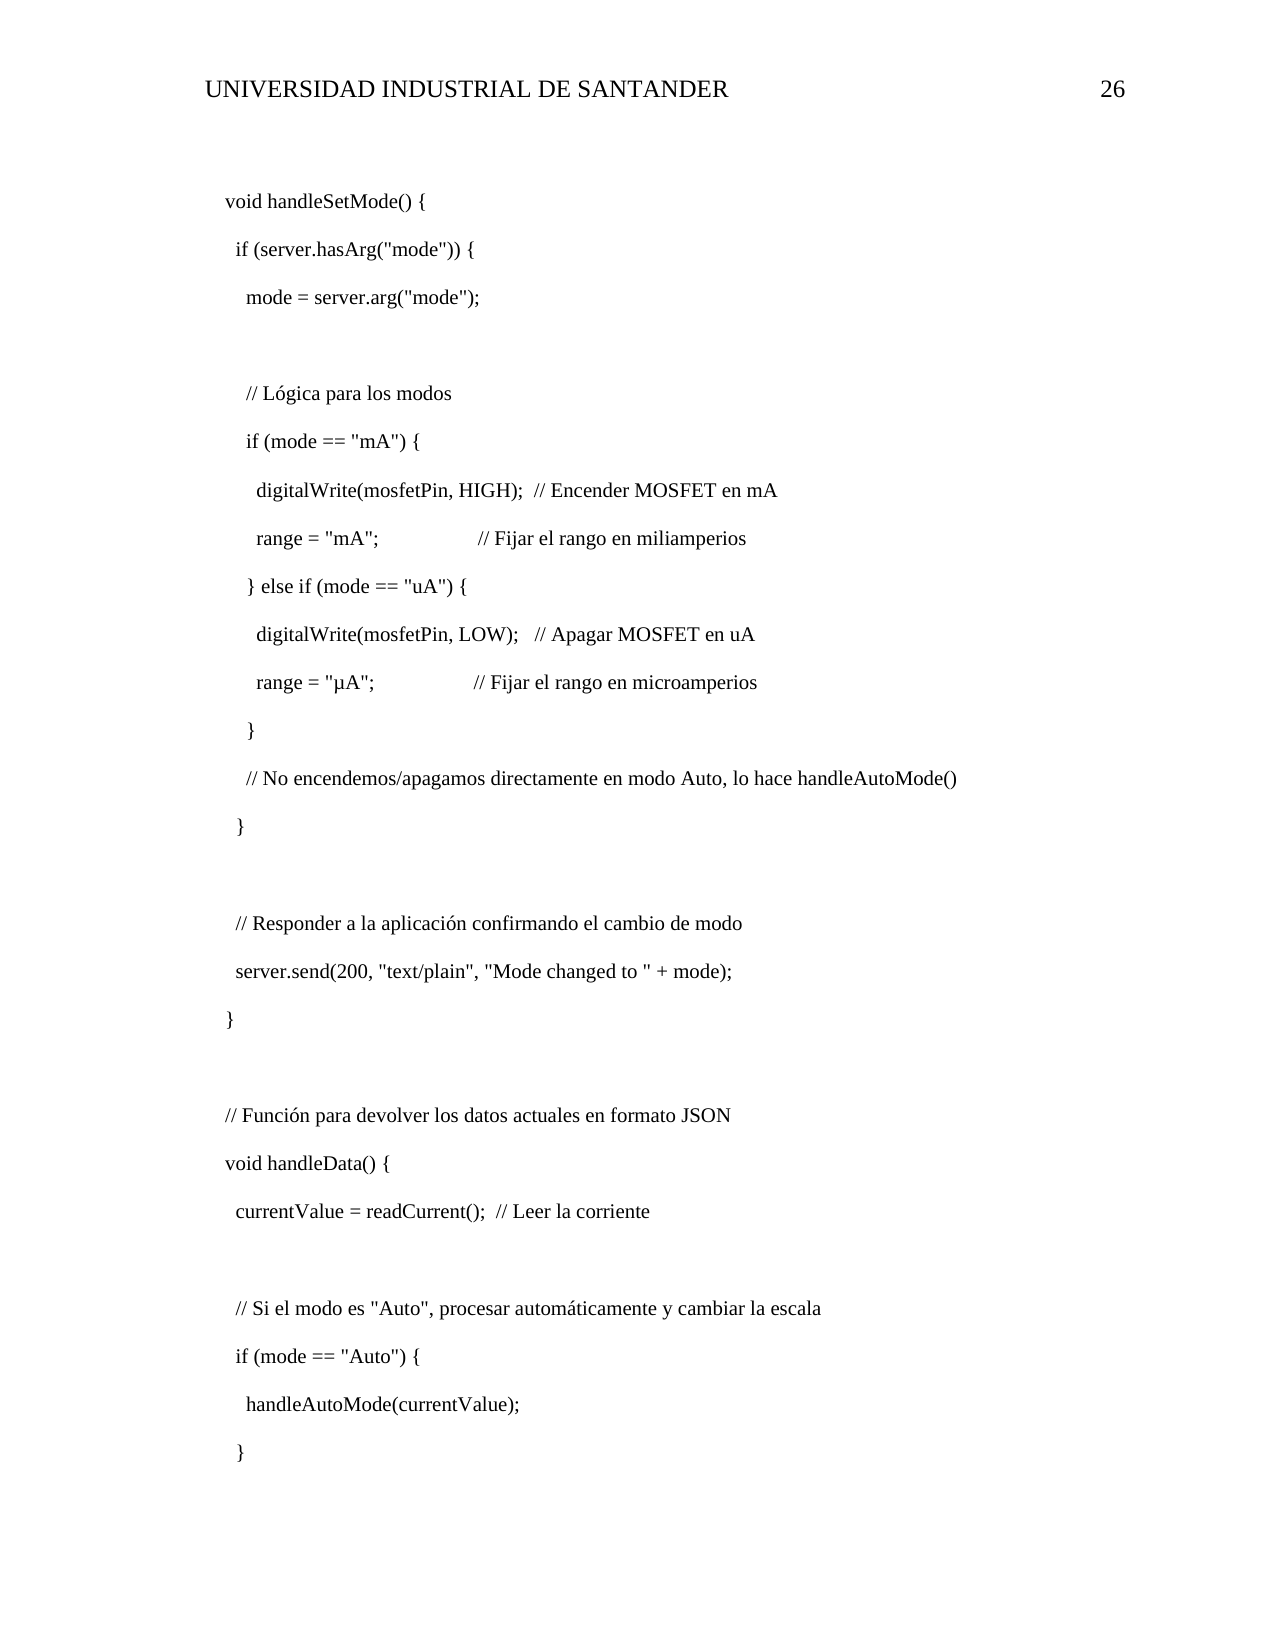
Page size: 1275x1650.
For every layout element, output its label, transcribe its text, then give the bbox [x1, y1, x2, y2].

text // Si el modo es "Auto", procesar automáticamente y cambiar la escala [150, 1296, 1125, 1320]
text currentValue = readCurrent(); // Leer la corriente [150, 1199, 1125, 1223]
text server.send(200, "text/plain", "Mode changed to " + mode); [150, 959, 1125, 983]
text range = "mA"; // Fijar el rango en miliamperios [150, 526, 1125, 550]
text digitalWrite(mosfetPin, HIGH); // Encender MOSFET en mA [150, 477, 1125, 502]
text // Lógica para los modos [150, 381, 1125, 405]
text } [150, 1007, 1125, 1031]
text if (mode == "Auto") { [150, 1344, 1125, 1368]
text range = "µA"; // Fijar el rango en microamperios [150, 670, 1125, 694]
text // Función para devolver los datos actuales en formato JSON [150, 1103, 1125, 1127]
text handleAutoMode(currentValue); [150, 1392, 1125, 1416]
text if (server.hasArg("mode")) { [150, 237, 1125, 261]
text } [150, 718, 1125, 742]
text mode = server.arg("mode"); [150, 285, 1125, 309]
text } else if (mode == "uA") { [150, 574, 1125, 598]
text } [150, 814, 1125, 838]
text // No encendemos/apagamos directamente en modo Auto, lo hace handleAutoMode() [150, 766, 1125, 790]
text digitalWrite(mosfetPin, LOW); // Apagar MOSFET en uA [150, 622, 1125, 646]
text // Responder a la aplicación confirmando el cambio de modo [150, 911, 1125, 935]
text void handleData() { [150, 1151, 1125, 1175]
text } [150, 1440, 1125, 1464]
text if (mode == "mA") { [150, 429, 1125, 453]
text void handleSetMode() { [150, 189, 1125, 213]
